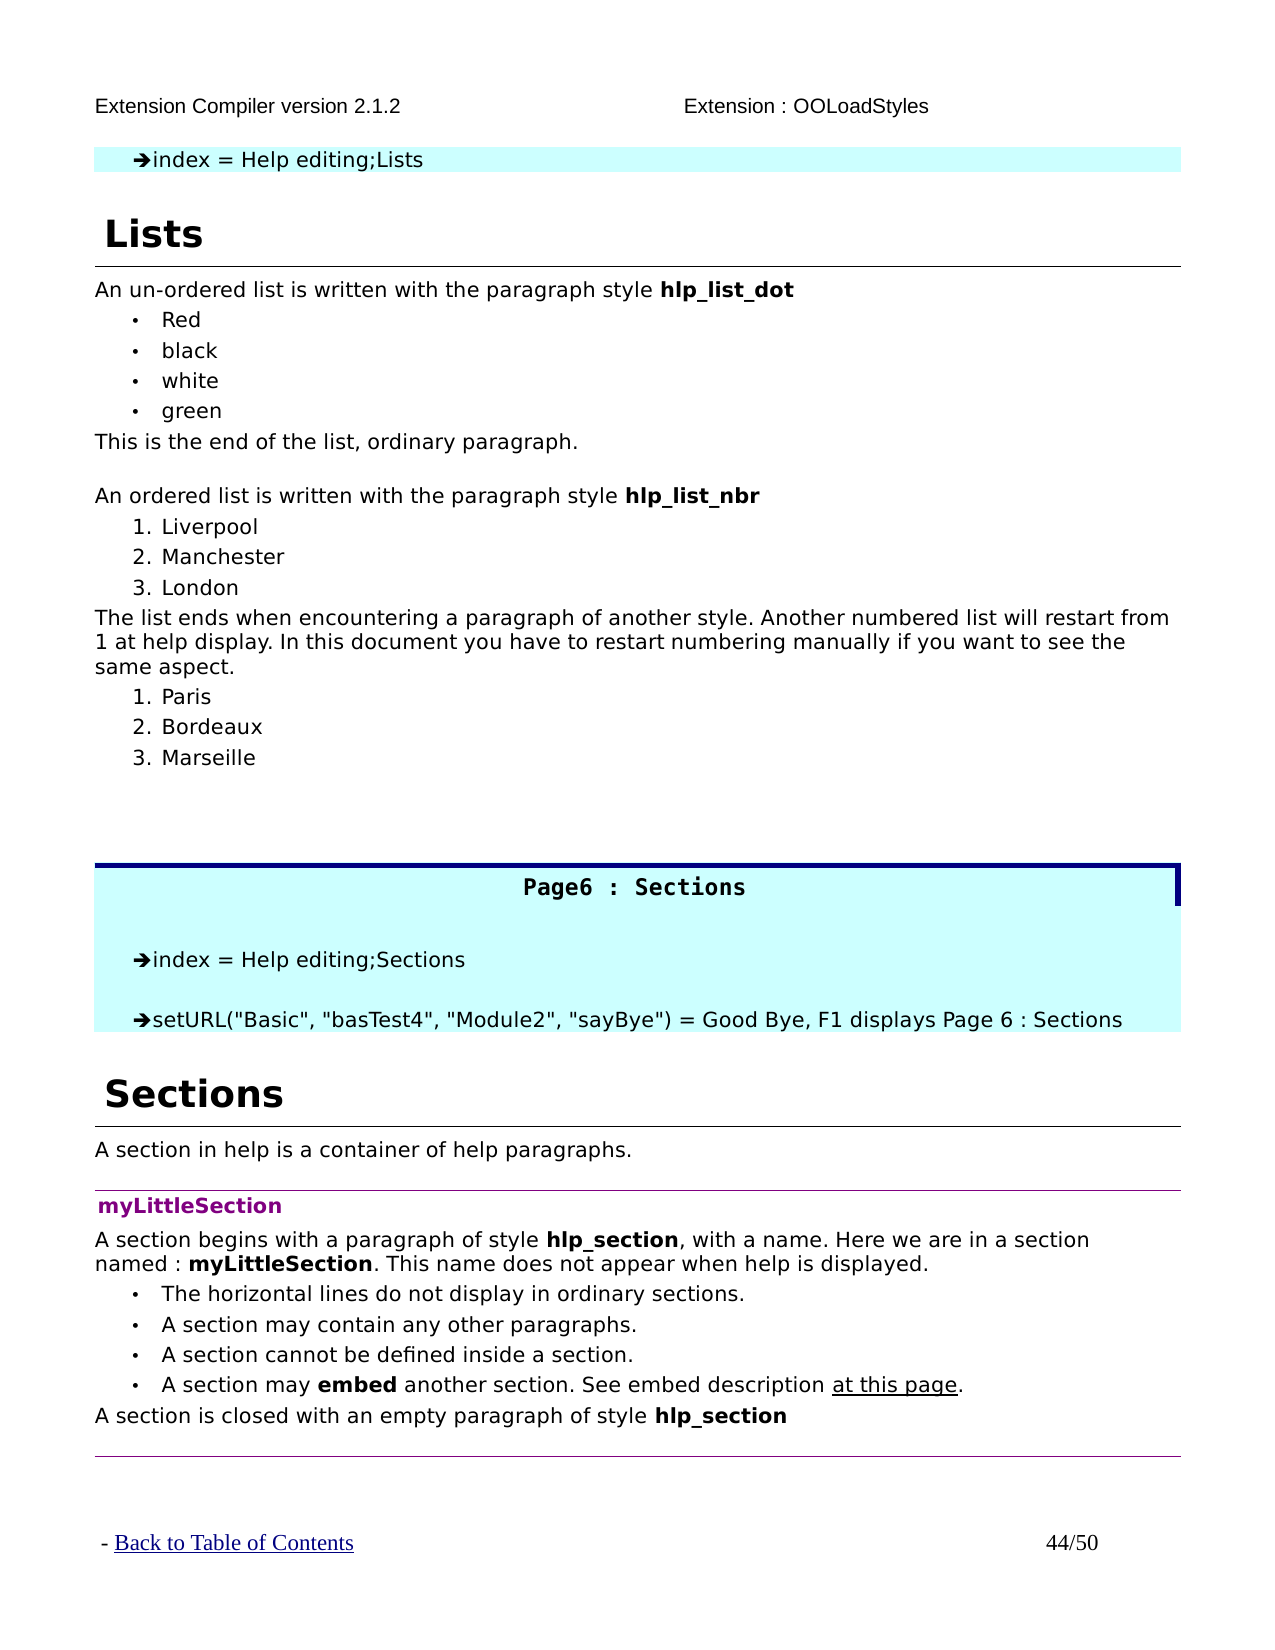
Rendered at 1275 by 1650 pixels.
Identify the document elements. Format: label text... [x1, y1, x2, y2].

list Bordeaux [132, 715, 1181, 740]
list black [132, 339, 1181, 363]
list Red [132, 308, 1181, 333]
list Liverpool [132, 515, 1181, 539]
list Paris [132, 685, 1181, 709]
list Marseille [132, 746, 1181, 770]
text An un-ordered list is written with the paragraph style hlp_list_dot [94, 278, 1181, 303]
text A section in help is a container of help paragraphs. [94, 1138, 1181, 1163]
text An ordered list is written with the paragraph style hlp_list_nbr [94, 460, 1181, 509]
text A section begins with a paragraph of style hlp_section, with a name. Here we are in a section named : myLittleSection. This name does not appear when help is displayed. [94, 1228, 1181, 1277]
text A section is closed with an empty paragraph of style hlp_section [94, 1404, 1181, 1428]
list A section may embed another section. See embed description at this page. [132, 1373, 1181, 1398]
list index = Help editing;Sections [94, 948, 1181, 972]
list green [132, 399, 1181, 424]
list Manchester [132, 545, 1181, 569]
list setURL("Basic", "basTest4", "Module2", "sayBye") = Good Bye, F1 displays Page 6 : Sections [94, 1008, 1181, 1032]
list London [132, 575, 1181, 600]
list The horizontal lines do not display in ordinary sections. [132, 1282, 1181, 1307]
list A section cannot be defined inside a section. [132, 1343, 1181, 1367]
text Sections [94, 1063, 1181, 1126]
text Lists [94, 203, 1181, 266]
list A section may contain any other paragraphs. [132, 1313, 1181, 1337]
text The list ends when encountering a paragraph of another style. Another numbered list will restart from 1 at help display. In this document you have to restart numbering manually if you want to see the same aspect. [94, 606, 1181, 679]
text myLittleSection [94, 1191, 1181, 1222]
list white [132, 369, 1181, 393]
text This is the end of the list, ordinary paragraph. [94, 430, 1181, 454]
text Page6 : Sections [94, 864, 1175, 906]
list index = Help editing;Lists [94, 147, 1181, 172]
